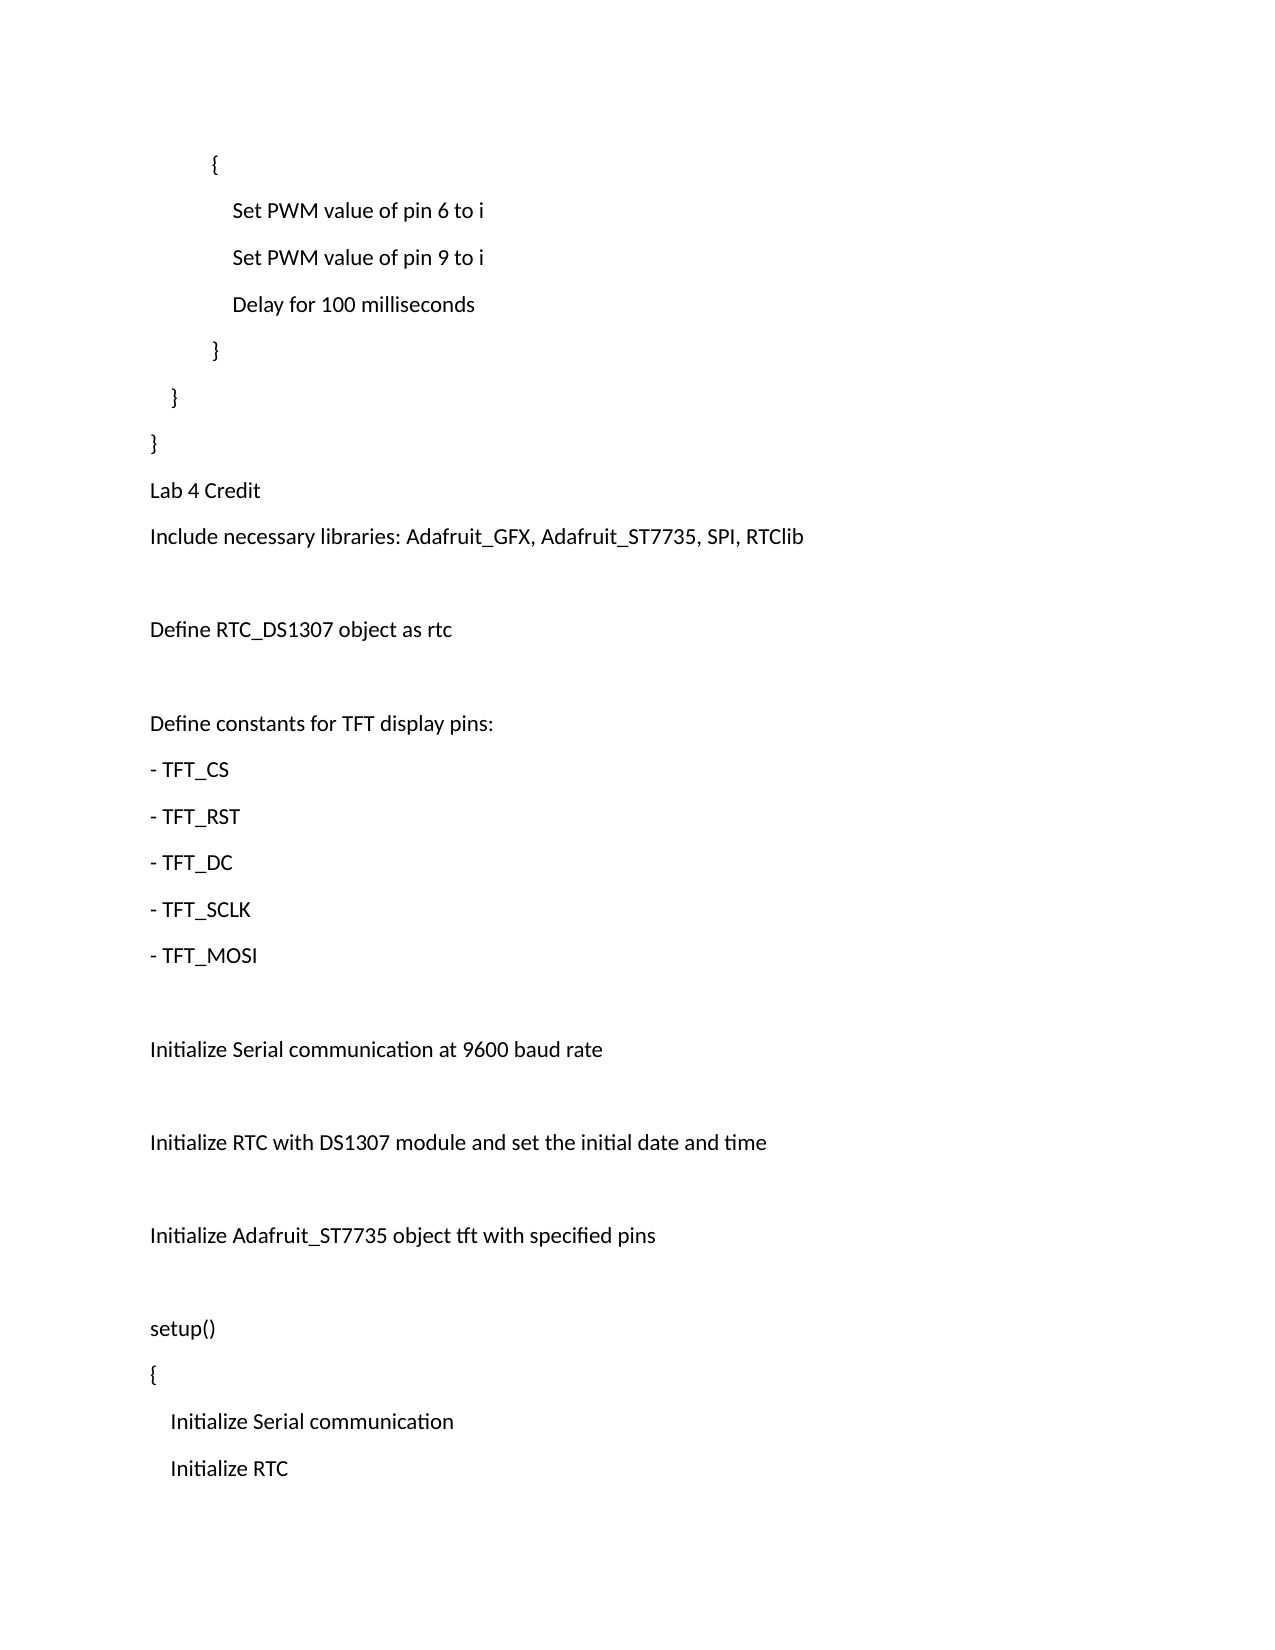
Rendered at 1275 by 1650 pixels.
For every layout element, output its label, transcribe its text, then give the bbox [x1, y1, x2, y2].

text setup() [150, 1314, 1125, 1342]
text Initialize Adafruit_ST7735 object tft with specified pins [150, 1221, 1125, 1249]
text Lab 4 Credit [150, 476, 1125, 504]
text Include necessary libraries: Adafruit_GFX, Adafruit_ST7735, SPI, RTClib [150, 522, 1125, 551]
text Define RTC_DS1307 object as rtc [150, 616, 1125, 644]
text Initialize Serial communication at 9600 baud rate [150, 1035, 1125, 1063]
text - TFT_DC [150, 848, 1125, 876]
text Initialize RTC [150, 1454, 1125, 1482]
text { [150, 1361, 1125, 1389]
text Set PWM value of pin 9 to i [150, 243, 1125, 271]
text - TFT_MOSI [150, 942, 1125, 969]
text - TFT_RST [150, 802, 1125, 830]
text } [150, 429, 1125, 457]
text } [150, 383, 1125, 411]
text Delay for 100 milliseconds [150, 290, 1125, 318]
text - TFT_CS [150, 755, 1125, 783]
text - TFT_SCLK [150, 895, 1125, 923]
text } [150, 336, 1125, 364]
text Define constants for TFT display pins: [150, 709, 1125, 737]
text { [150, 150, 1125, 178]
text Initialize RTC with DS1307 module and set the initial date and time [150, 1128, 1125, 1156]
text Set PWM value of pin 6 to i [150, 197, 1125, 224]
text Initialize Serial communication [150, 1407, 1125, 1435]
